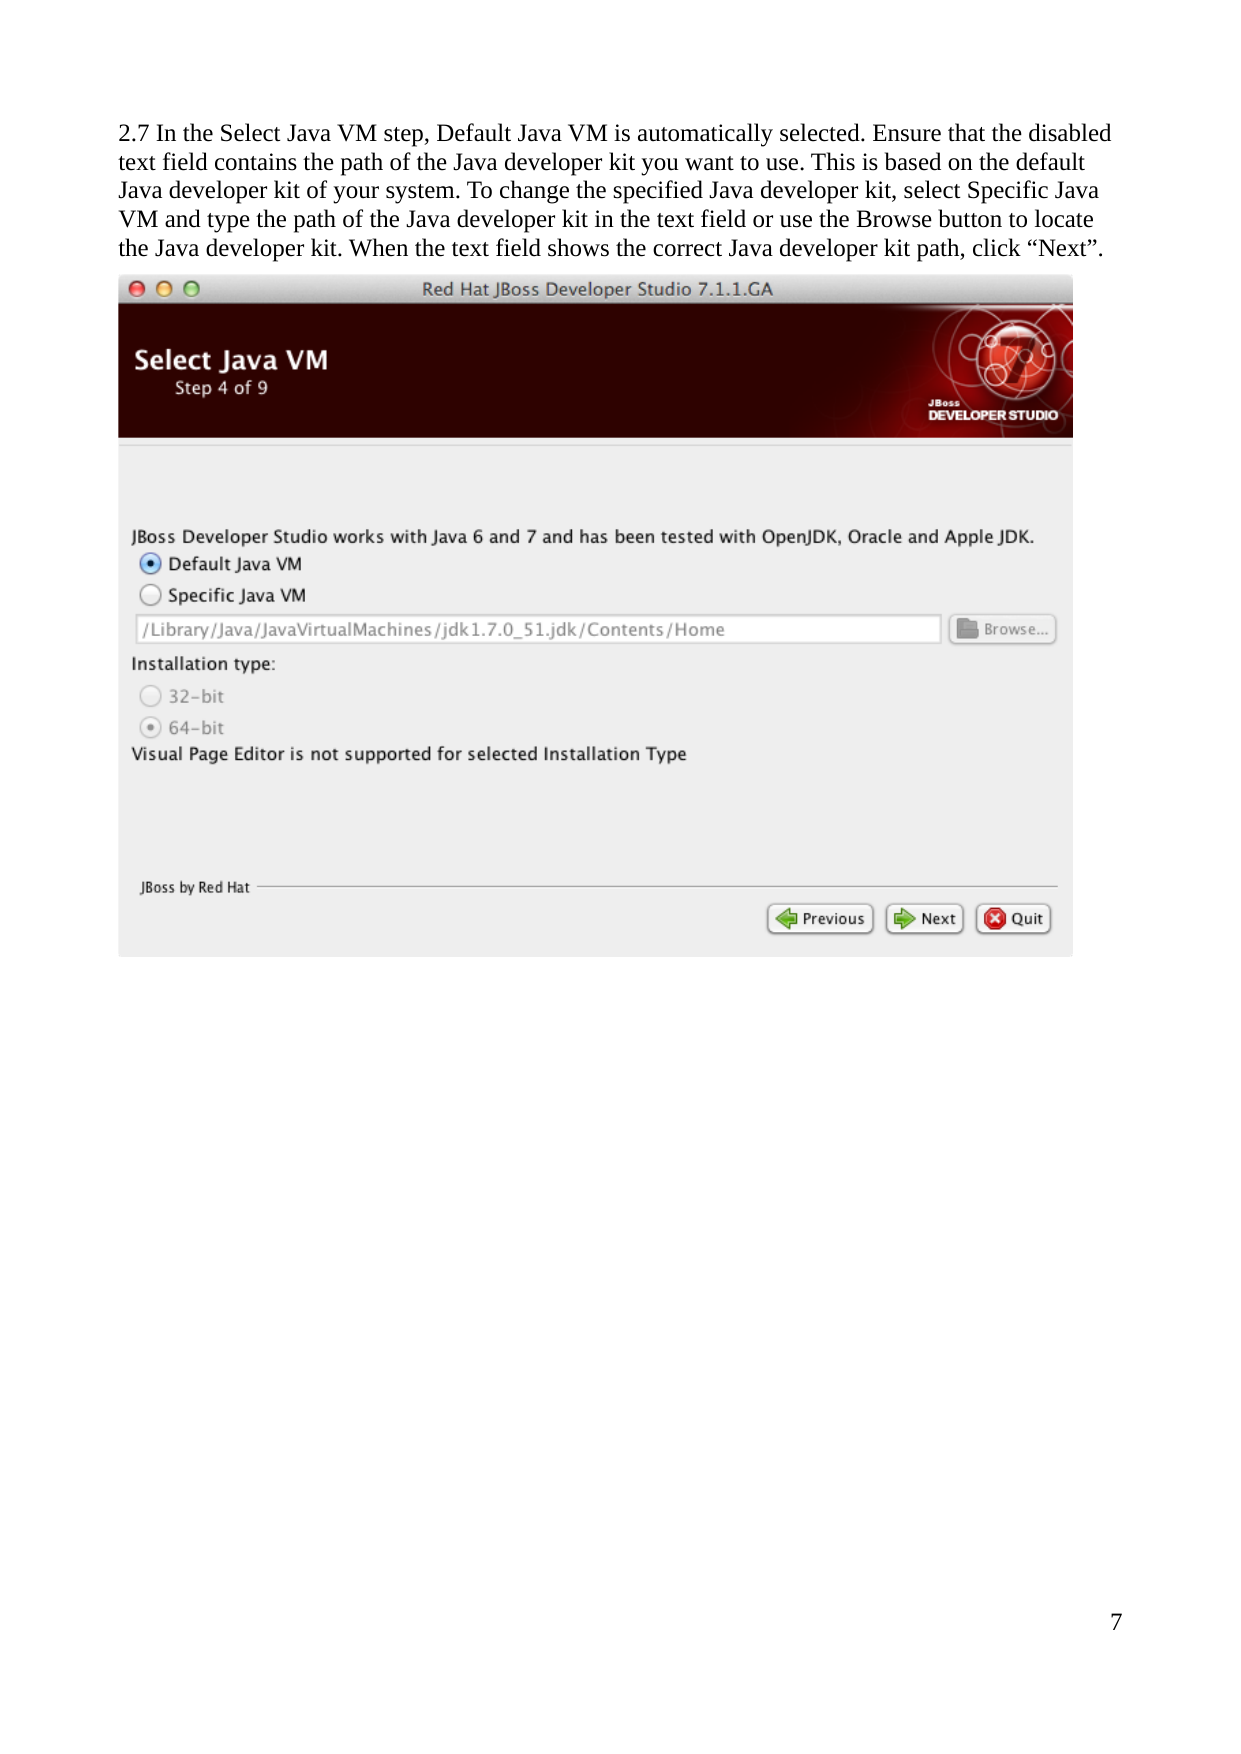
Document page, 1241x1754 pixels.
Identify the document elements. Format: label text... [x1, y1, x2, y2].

picture [118, 274, 1073, 957]
text 2.7 In the Select Java VM step, Default Java VM is automatically selected. Ensure that the disabled text field contains the path of the Java developer kit you want to use. This is based on the default Java developer kit of your system. To change the specified Java developer kit, select Specific Java VM and type the path of the Java developer kit in the text field or use the Browse button to locate the Java developer kit. When the text field shows the correct Java developer kit path, click “Next”. [118, 118, 1122, 262]
